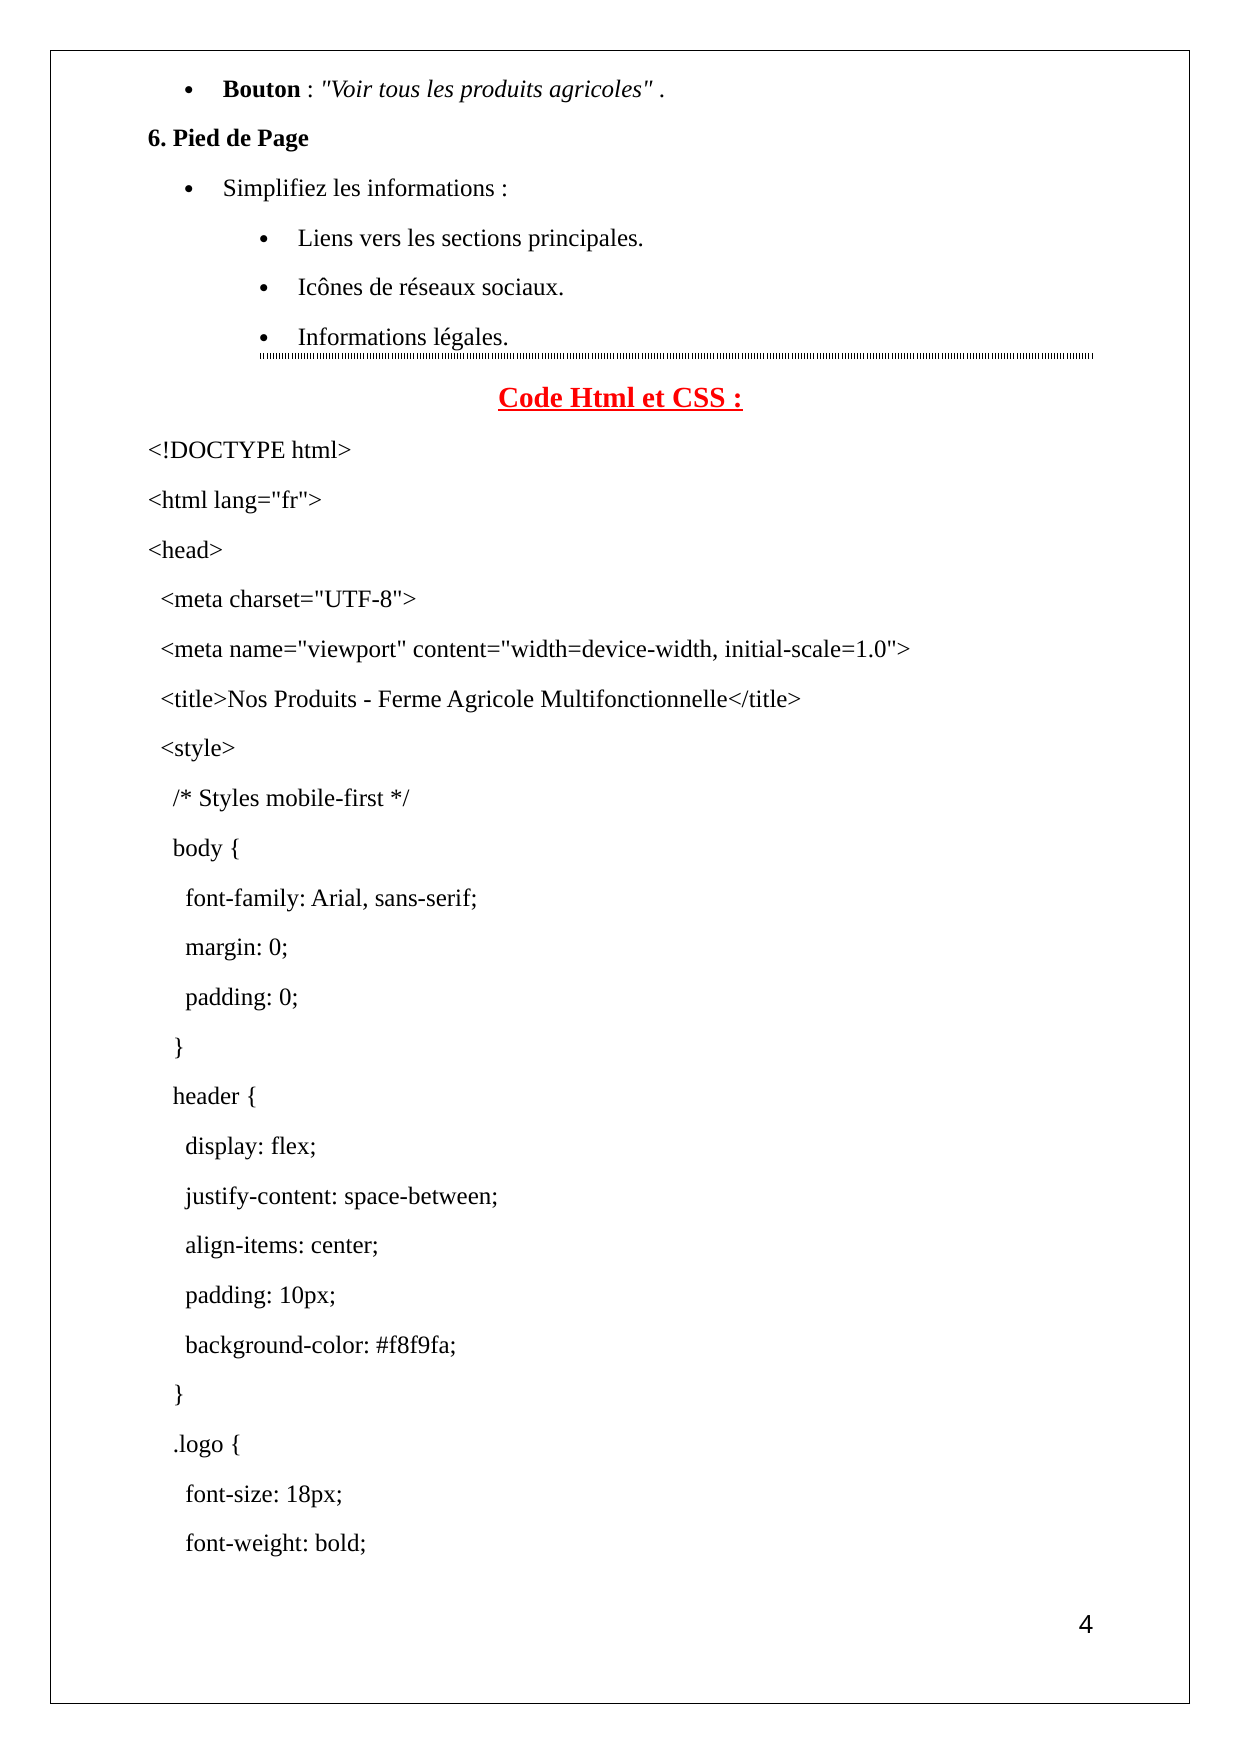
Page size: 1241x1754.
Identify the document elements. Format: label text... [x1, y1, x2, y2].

list Simplifiez les informations : [185, 173, 1093, 202]
text <head> [148, 535, 1093, 563]
text /* Styles mobile-first */ [148, 783, 1093, 812]
list Liens vers les sections principales. [260, 223, 1093, 252]
text <meta name="viewport" content="width=device-width, initial-scale=1.0"> [148, 634, 1093, 663]
text .logo { [148, 1429, 1093, 1458]
text 6. Pied de Page [148, 123, 1093, 152]
text padding: 10px; [148, 1280, 1093, 1309]
text header { [148, 1081, 1093, 1110]
text background-color: #f8f9fa; [148, 1330, 1093, 1358]
list Bouton : "Voir tous les produits agricoles" . [185, 74, 1093, 102]
text margin: 0; [148, 932, 1093, 961]
text align-items: center; [148, 1230, 1093, 1259]
text justify-content: space-between; [148, 1181, 1093, 1209]
text <html lang="fr"> [148, 485, 1093, 514]
list Informations légales. [260, 322, 1093, 359]
text font-size: 18px; [148, 1479, 1093, 1508]
text <title>Nos Produits - Ferme Agricole Multifonctionnelle</title> [148, 684, 1093, 713]
text padding: 0; [148, 982, 1093, 1011]
text } [148, 1032, 1093, 1060]
text font-weight: bold; [148, 1528, 1093, 1557]
text display: flex; [148, 1131, 1093, 1160]
text <!DOCTYPE html> [148, 435, 1093, 464]
text <style> [148, 733, 1093, 762]
text font-family: Arial, sans-serif; [148, 883, 1093, 911]
text <meta charset="UTF-8"> [148, 584, 1093, 613]
text } [148, 1379, 1093, 1408]
list Icônes de réseaux sociaux. [260, 272, 1093, 301]
text body { [148, 833, 1093, 862]
text Code Html et CSS : [148, 380, 1093, 414]
